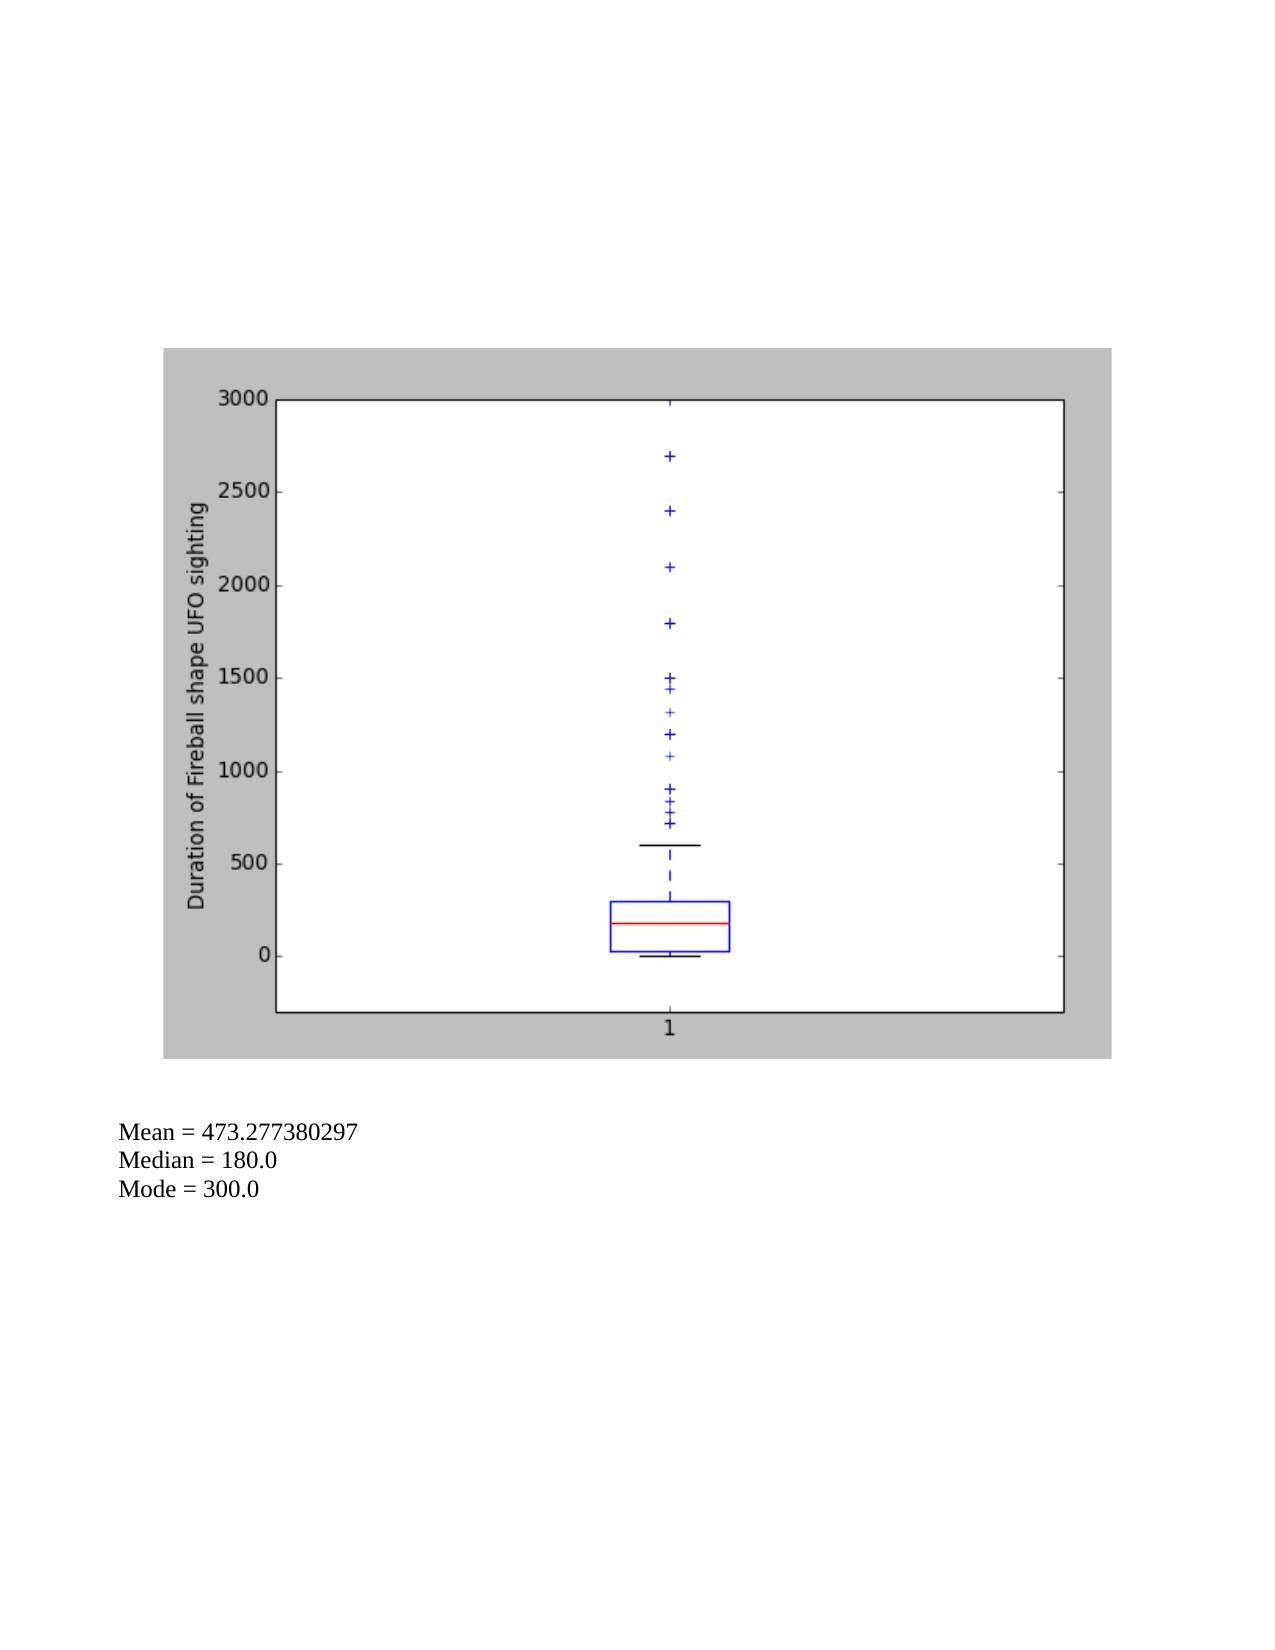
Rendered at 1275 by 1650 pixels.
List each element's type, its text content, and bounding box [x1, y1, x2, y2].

text Mean = 473.277380297 [118, 1117, 1157, 1145]
text Median = 180.0 [118, 1145, 1157, 1174]
text Mode = 300.0 [118, 1174, 1157, 1203]
picture [163, 348, 1112, 1059]
